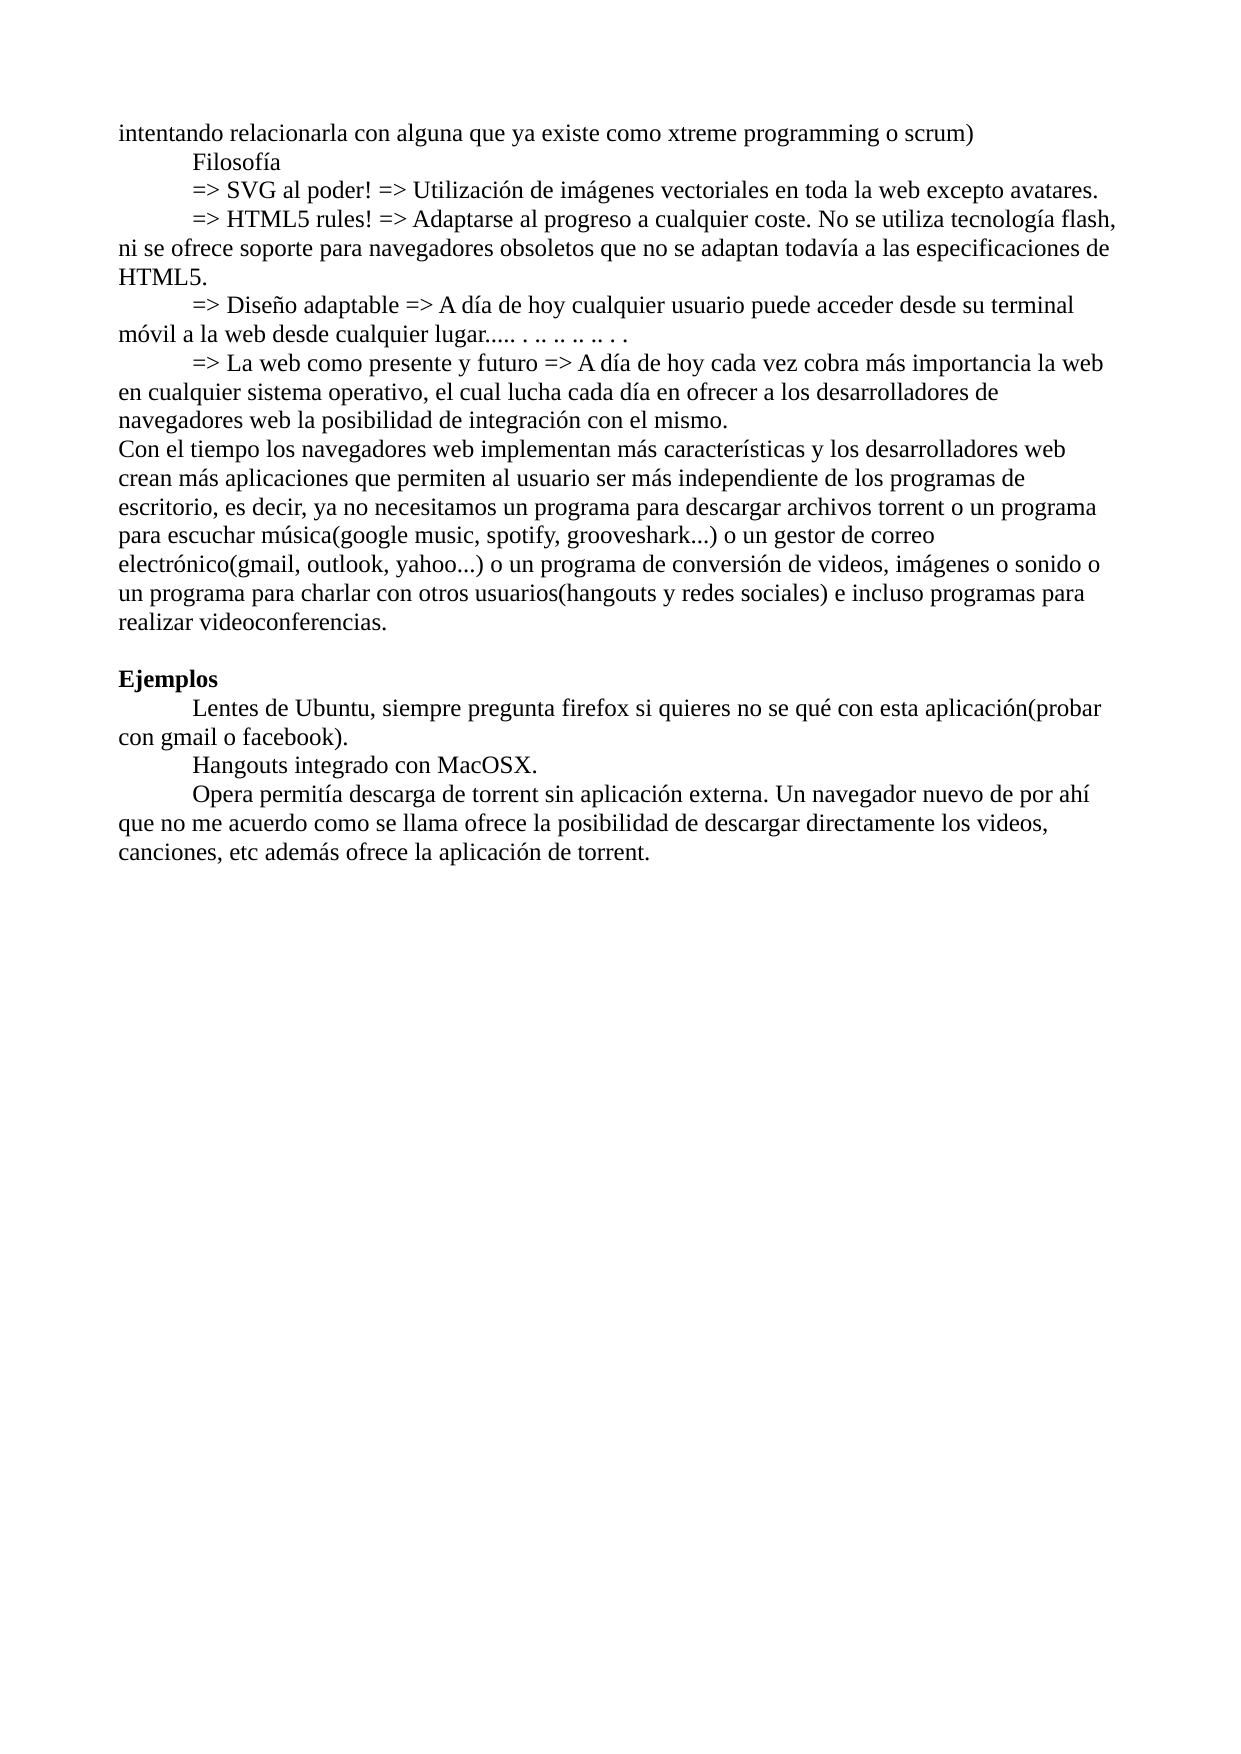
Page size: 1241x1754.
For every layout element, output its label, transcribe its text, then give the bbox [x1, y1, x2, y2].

text => SVG al poder! => Utilización de imágenes vectoriales en toda la web excepto avatares. [118, 176, 1122, 204]
text Opera permitía descarga de torrent sin aplicación externa. Un navegador nuevo de por ahí que no me acuerdo como se llama ofrece la posibilidad de descargar directamente los videos, canciones, etc además ofrece la aplicación de torrent. [118, 779, 1122, 866]
text Con el tiempo los navegadores web implementan más características y los desarrolladores web crean más aplicaciones que permiten al usuario ser más independiente de los programas de escritorio, es decir, ya no necesitamos un programa para descargar archivos torrent o un programa para escuchar música(google music, spotify, grooveshark...) o un gestor de correo electrónico(gmail, outlook, yahoo...) o un programa de conversión de videos, imágenes o sonido o un programa para charlar con otros usuarios(hangouts y redes sociales) e incluso programas para realizar videoconferencias. [118, 434, 1122, 636]
text => La web como presente y futuro => A día de hoy cada vez cobra más importancia la web en cualquier sistema operativo, el cual lucha cada día en ofrecer a los desarrolladores de navegadores web la posibilidad de integración con el mismo. [118, 348, 1122, 434]
text Hangouts integrado con MacOSX. [118, 751, 1122, 779]
text => HTML5 rules! => Adaptarse al progreso a cualquier coste. No se utiliza tecnología flash, ni se ofrece soporte para navegadores obsoletos que no se adaptan todavía a las especificaciones de HTML5. [118, 204, 1122, 291]
text Lentes de Ubuntu, siempre pregunta firefox si quieres no se qué con esta aplicación(probar con gmail o facebook). [118, 693, 1122, 751]
text => Diseño adaptable => A día de hoy cualquier usuario puede acceder desde su terminal móvil a la web desde cualquier lugar..... . .. .. .. .. . . [118, 291, 1122, 348]
text intentando relacionarla con alguna que ya existe como xtreme programming o scrum) [118, 118, 1122, 147]
text Filosofía [118, 147, 1122, 176]
text Ejemplos [118, 664, 1122, 693]
